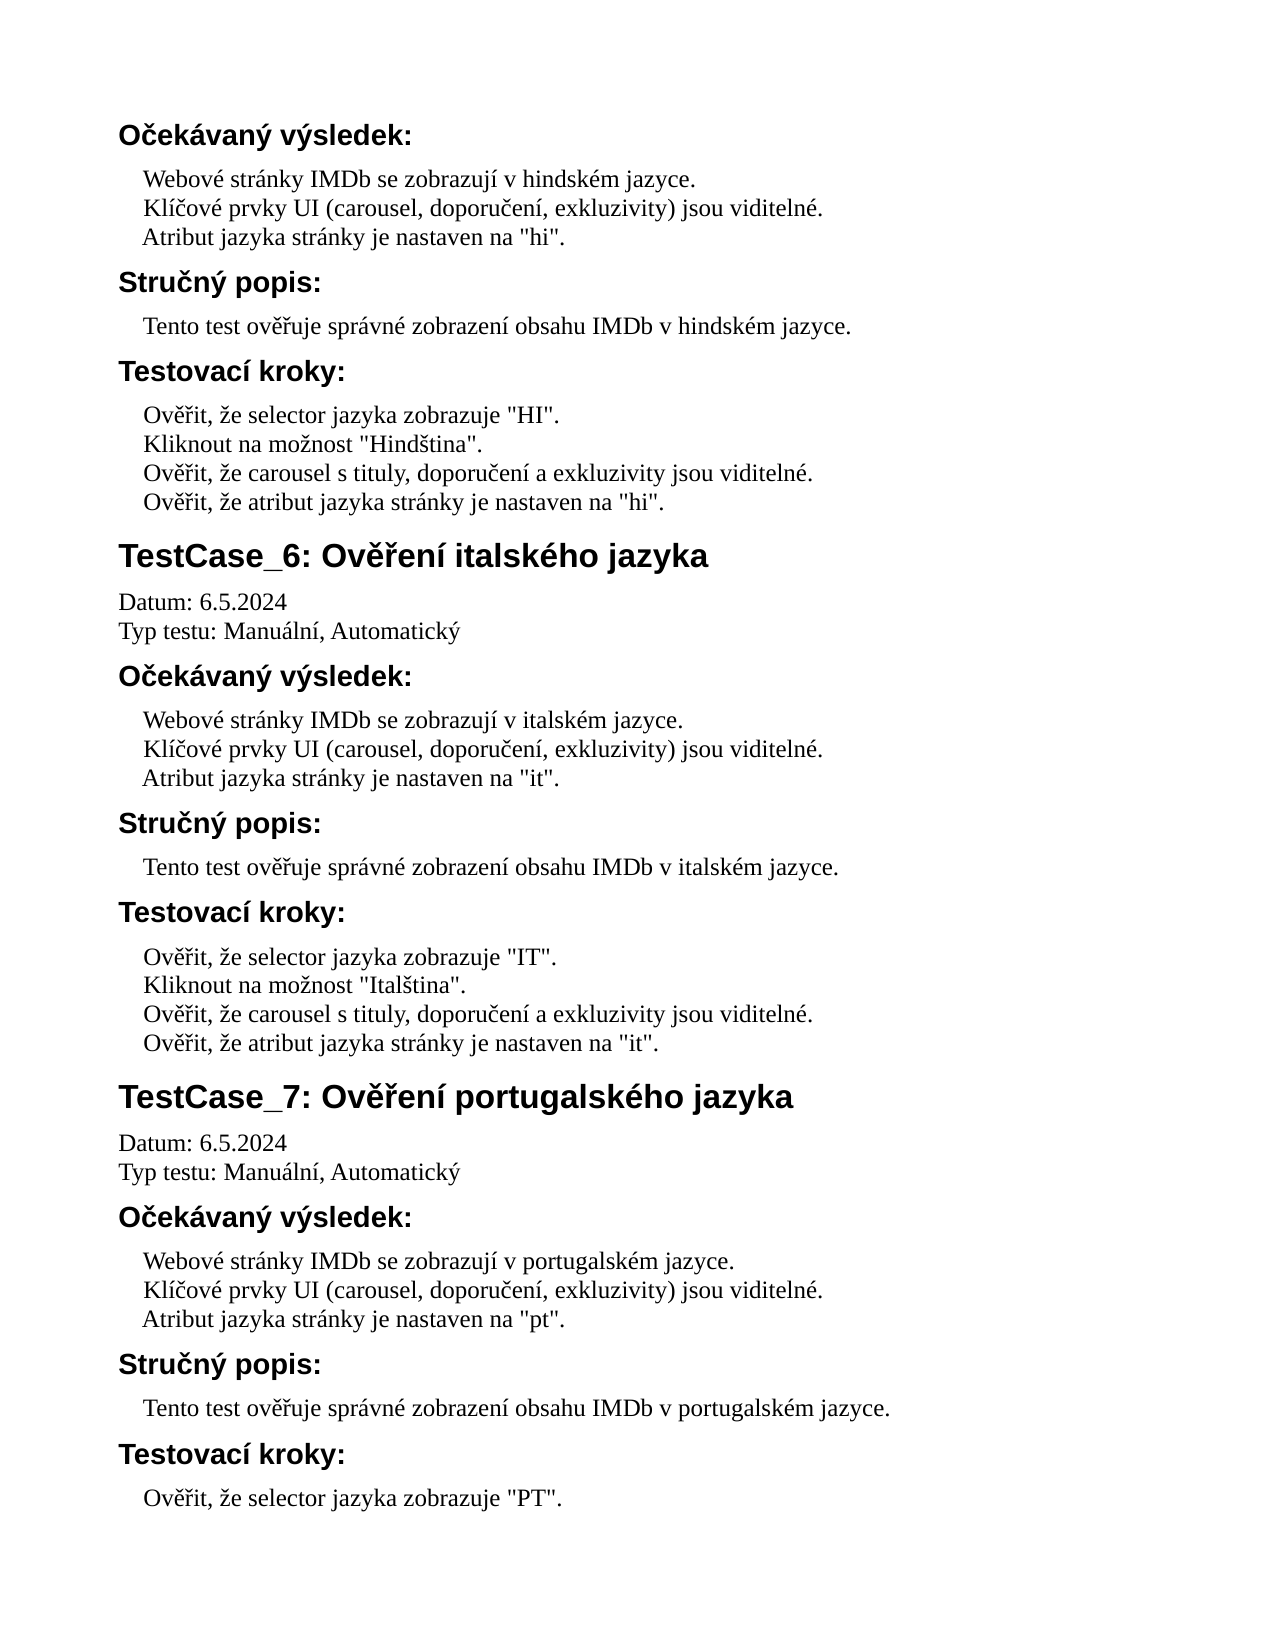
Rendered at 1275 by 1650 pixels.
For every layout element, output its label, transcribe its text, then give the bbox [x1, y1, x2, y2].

text Webové stránky IMDb se zobrazují v hindském jazyce. [118, 164, 1157, 193]
text Tento test ověřuje správné zobrazení obsahu IMDb v italském jazyce. [118, 852, 1157, 881]
text Typ testu: Manuální, Automatický [118, 616, 1157, 645]
subtitle Očekávaný výsledek: [118, 1200, 1157, 1234]
text Ověřit, že atribut jazyka stránky je nastaven na "it". [118, 1028, 1157, 1057]
text Ověřit, že selector jazyka zobrazuje "IT". [118, 942, 1157, 970]
text Ověřit, že carousel s tituly, doporučení a exkluzivity jsou viditelné. [118, 458, 1157, 487]
text Tento test ověřuje správné zobrazení obsahu IMDb v hindském jazyce. [118, 311, 1157, 340]
text Datum: 6.5.2024 [118, 1128, 1157, 1157]
text Atribut jazyka stránky je nastaven na "hi". [118, 222, 1157, 250]
subtitle Testovací kroky: [118, 354, 1157, 388]
text Ověřit, že selector jazyka zobrazuje "HI". [118, 400, 1157, 429]
text Klíčové prvky UI (carousel, doporučení, exkluzivity) jsou viditelné. [118, 1275, 1157, 1304]
subtitle TestCase_6: Ověření italského jazyka [118, 536, 1157, 575]
text Klíčové prvky UI (carousel, doporučení, exkluzivity) jsou viditelné. [118, 734, 1157, 763]
text Webové stránky IMDb se zobrazují v italském jazyce. [118, 705, 1157, 734]
subtitle Testovací kroky: [118, 896, 1157, 929]
subtitle Stručný popis: [118, 806, 1157, 840]
subtitle Stručný popis: [118, 265, 1157, 298]
text Ověřit, že atribut jazyka stránky je nastaven na "hi". [118, 487, 1157, 515]
text Ověřit, že carousel s tituly, doporučení a exkluzivity jsou viditelné. [118, 999, 1157, 1028]
text Atribut jazyka stránky je nastaven na "it". [118, 763, 1157, 792]
subtitle Očekávaný výsledek: [118, 118, 1157, 152]
subtitle TestCase_7: Ověření portugalského jazyka [118, 1077, 1157, 1116]
text Webové stránky IMDb se zobrazují v portugalském jazyce. [118, 1246, 1157, 1275]
text Typ testu: Manuální, Automatický [118, 1157, 1157, 1186]
text Atribut jazyka stránky je nastaven na "pt". [118, 1304, 1157, 1333]
subtitle Stručný popis: [118, 1347, 1157, 1381]
text Klíčové prvky UI (carousel, doporučení, exkluzivity) jsou viditelné. [118, 193, 1157, 222]
text Kliknout na možnost "Hindština". [118, 429, 1157, 458]
text Ověřit, že selector jazyka zobrazuje "PT". [118, 1483, 1157, 1511]
text Datum: 6.5.2024 [118, 587, 1157, 616]
text Tento test ověřuje správné zobrazení obsahu IMDb v portugalském jazyce. [118, 1393, 1157, 1422]
text Kliknout na možnost "Italština". [118, 970, 1157, 999]
subtitle Testovací kroky: [118, 1437, 1157, 1470]
subtitle Očekávaný výsledek: [118, 659, 1157, 693]
